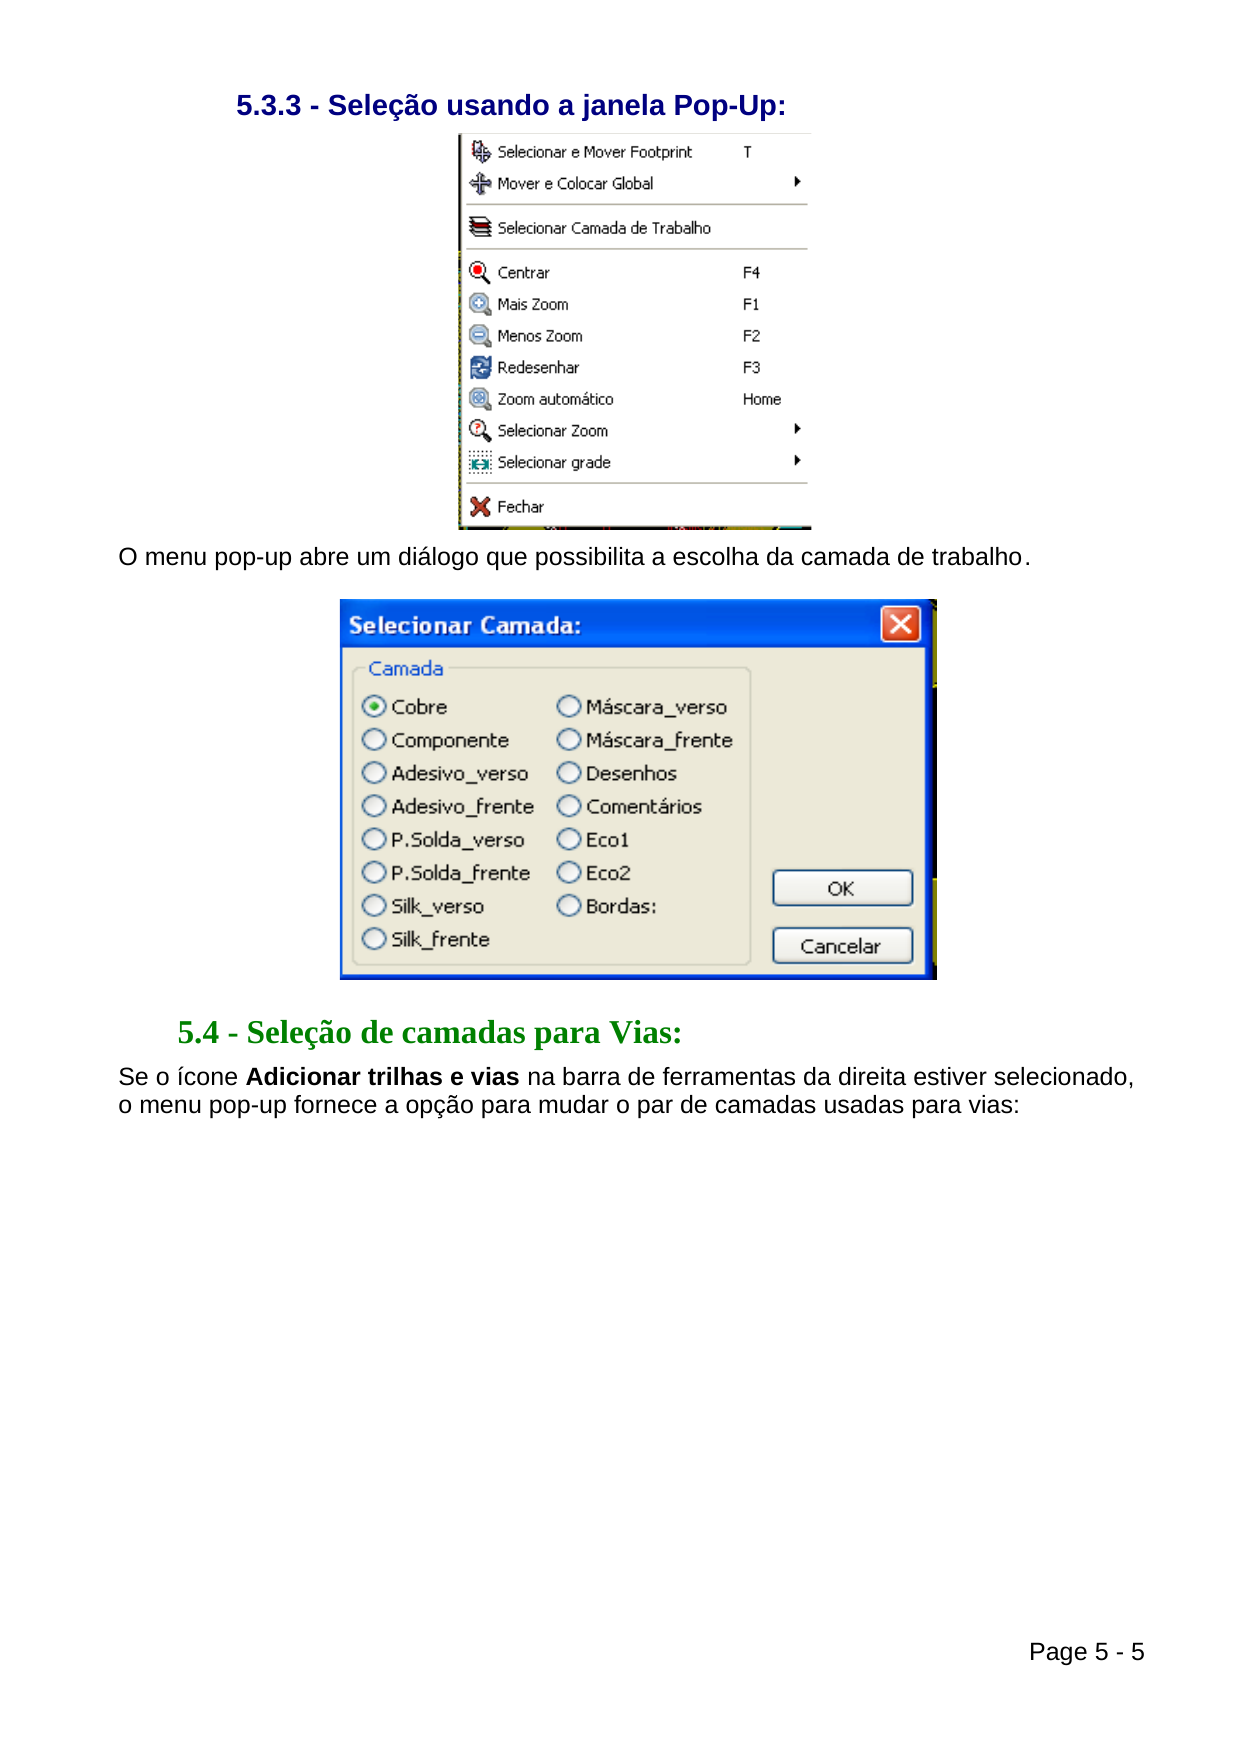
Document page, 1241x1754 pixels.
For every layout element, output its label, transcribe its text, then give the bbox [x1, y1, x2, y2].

subtitle O menu pop-up abre um diálogo que possibilita a escolha da camada de trabalho. [118, 542, 1152, 570]
subtitle Seleção de camadas para Vias: [177, 1014, 1152, 1051]
picture [339, 599, 937, 980]
subtitle Seleção usando a janela Pop-Up: [236, 88, 1152, 121]
subtitle Se o ícone Adicionar trilhas e vias na barra de ferramentas da direita estiver selecionado, o menu pop-up fornece a opção para mudar o par de camadas usadas para vias: [118, 1063, 1152, 1119]
picture [458, 133, 812, 530]
